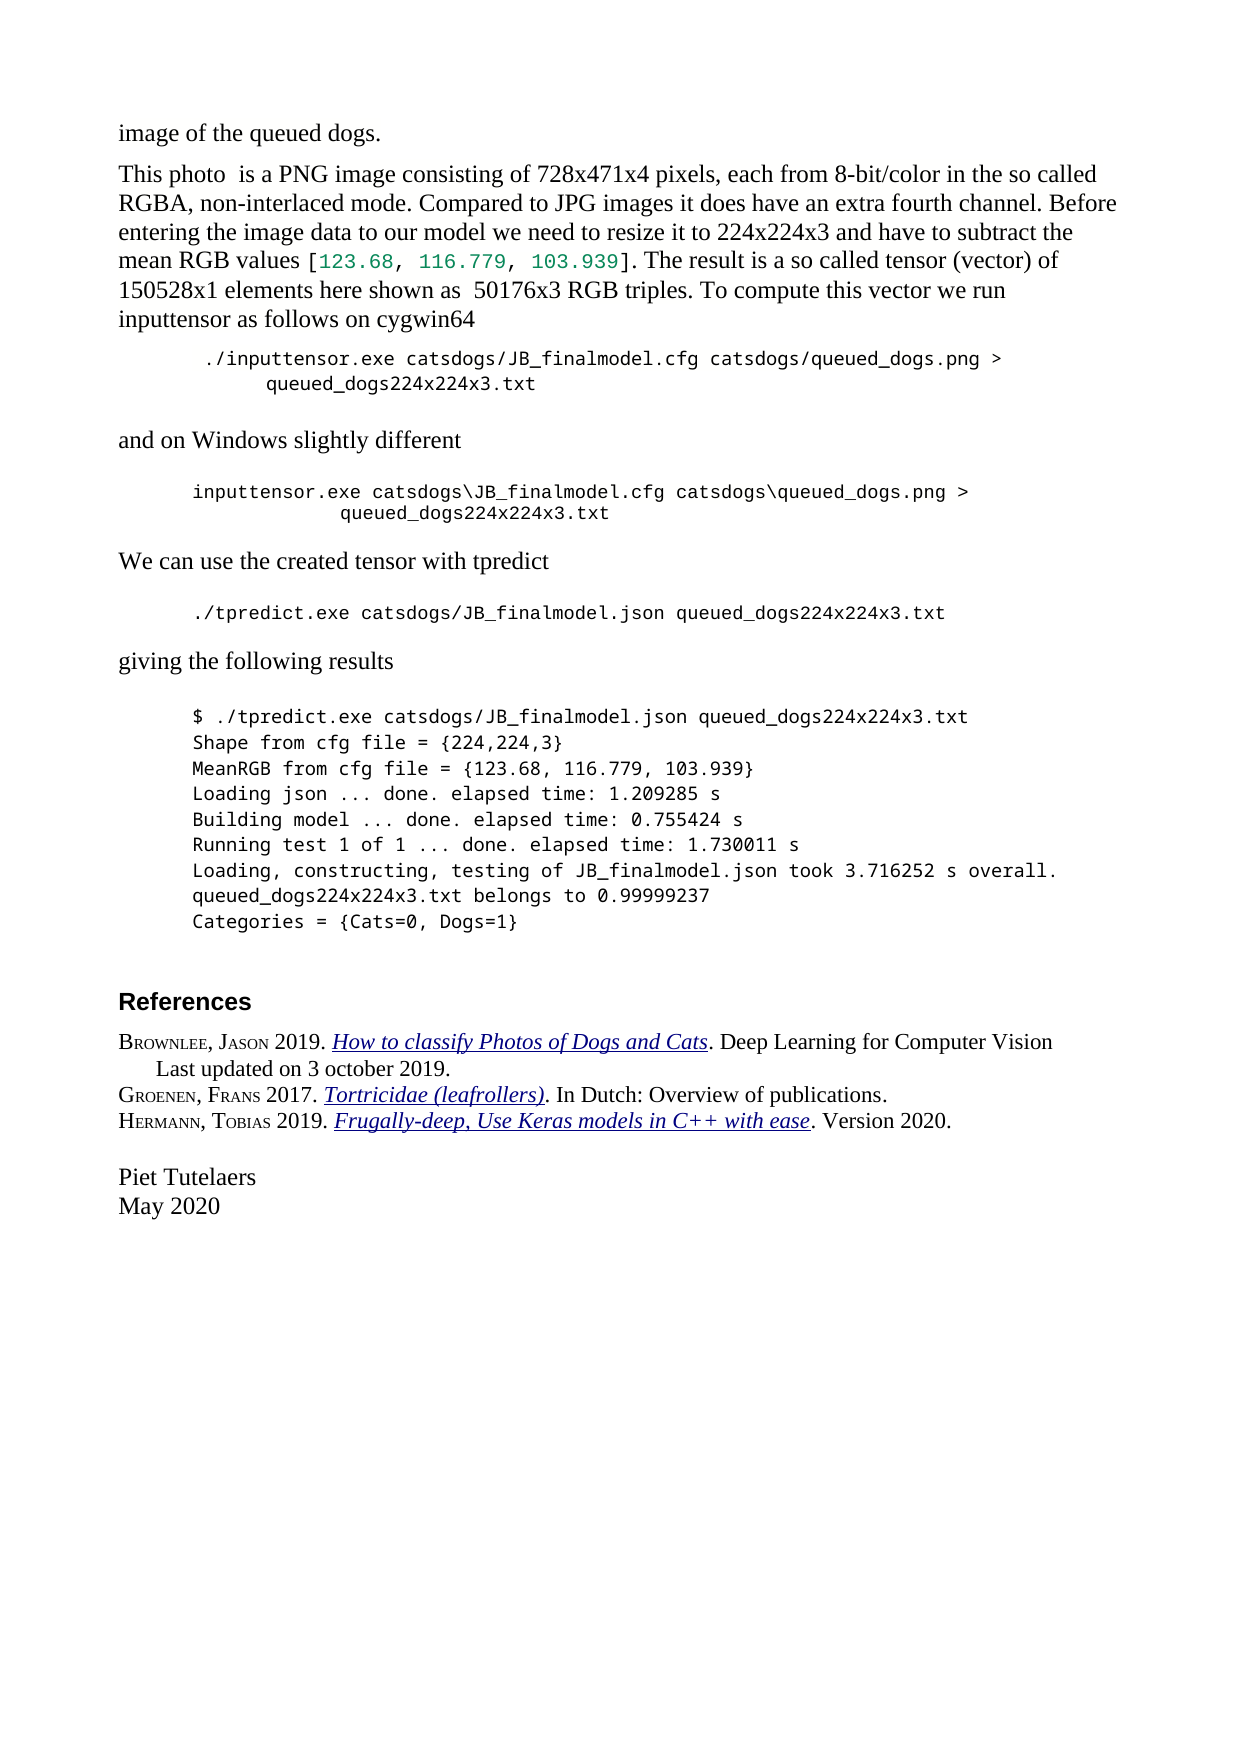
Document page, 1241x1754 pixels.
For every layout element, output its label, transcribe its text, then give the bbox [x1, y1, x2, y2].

text ./inputtensor.exe catsdogs/JB_finalmodel.cfg catsdogs/queued_dogs.png > [192, 345, 1122, 371]
text queued_dogs224x224x3.txt [192, 504, 1122, 525]
text Loading json ... done. elapsed time: 1.209285 s [192, 780, 1122, 806]
text inputtensor.exe catsdogs\JB_finalmodel.cfg catsdogs\queued_dogs.png > [192, 482, 1122, 504]
text and on Windows slightly different [118, 425, 1122, 454]
text giving the following results [118, 646, 1122, 675]
text Categories = {Cats=0, Dogs=1} [192, 908, 1122, 933]
text Last updated on 3 october 2019. [118, 1054, 1122, 1081]
text Brownlee, Jason 2019. How to classify Photos of Dogs and Cats. Deep Learning for Computer Vision [118, 1028, 1122, 1054]
text Building model ... done. elapsed time: 0.755424 s [192, 806, 1122, 831]
text MeanRGB from cfg file = {123.68, 116.779, 103.939} [192, 755, 1122, 780]
text Hermann, Tobias 2019. Frugally-deep, Use Keras models in C++ with ease. Version 2020. [118, 1107, 1122, 1134]
text $ ./tpredict.exe catsdogs/JB_finalmodel.json queued_dogs224x224x3.txt [192, 704, 1122, 729]
text queued_dogs224x224x3.txt [118, 371, 1122, 396]
text ./tpredict.exe catsdogs/JB_finalmodel.json queued_dogs224x224x3.txt [192, 604, 1122, 625]
text image of the queued dogs. [118, 118, 1122, 147]
text Groenen, Frans 2017. Tortricidae (leafrollers). In Dutch: Overview of publications. [118, 1081, 1122, 1107]
subtitle References [118, 987, 1122, 1016]
text Shape from cfg file = {224,224,3} [192, 729, 1122, 755]
text This photo is a PNG image consisting of 728x471x4 pixels, each from 8-bit/color in the so called RGBA, non-interlaced mode. Compared to JPG images it does have an extra fourth channel. Before entering the image data to our model we need to resize it to 224x224x3 and have to subtract the mean RGB values [123.68, 116.779, 103.939]. The result is a so called tensor (vector) of 150528x1 elements here shown as 50176x3 RGB triples. To compute this vector we run inputtensor as follows on cygwin64 [118, 159, 1122, 333]
text We can use the created tensor with tpredict [118, 546, 1122, 575]
text Loading, constructing, testing of JB_finalmodel.json took 3.716252 s overall. [192, 857, 1122, 882]
text May 2020 [118, 1191, 1122, 1220]
text queued_dogs224x224x3.txt belongs to 0.99999237 [192, 882, 1122, 908]
text Piet Tutelaers [118, 1162, 1122, 1191]
text Running test 1 of 1 ... done. elapsed time: 1.730011 s [192, 831, 1122, 857]
